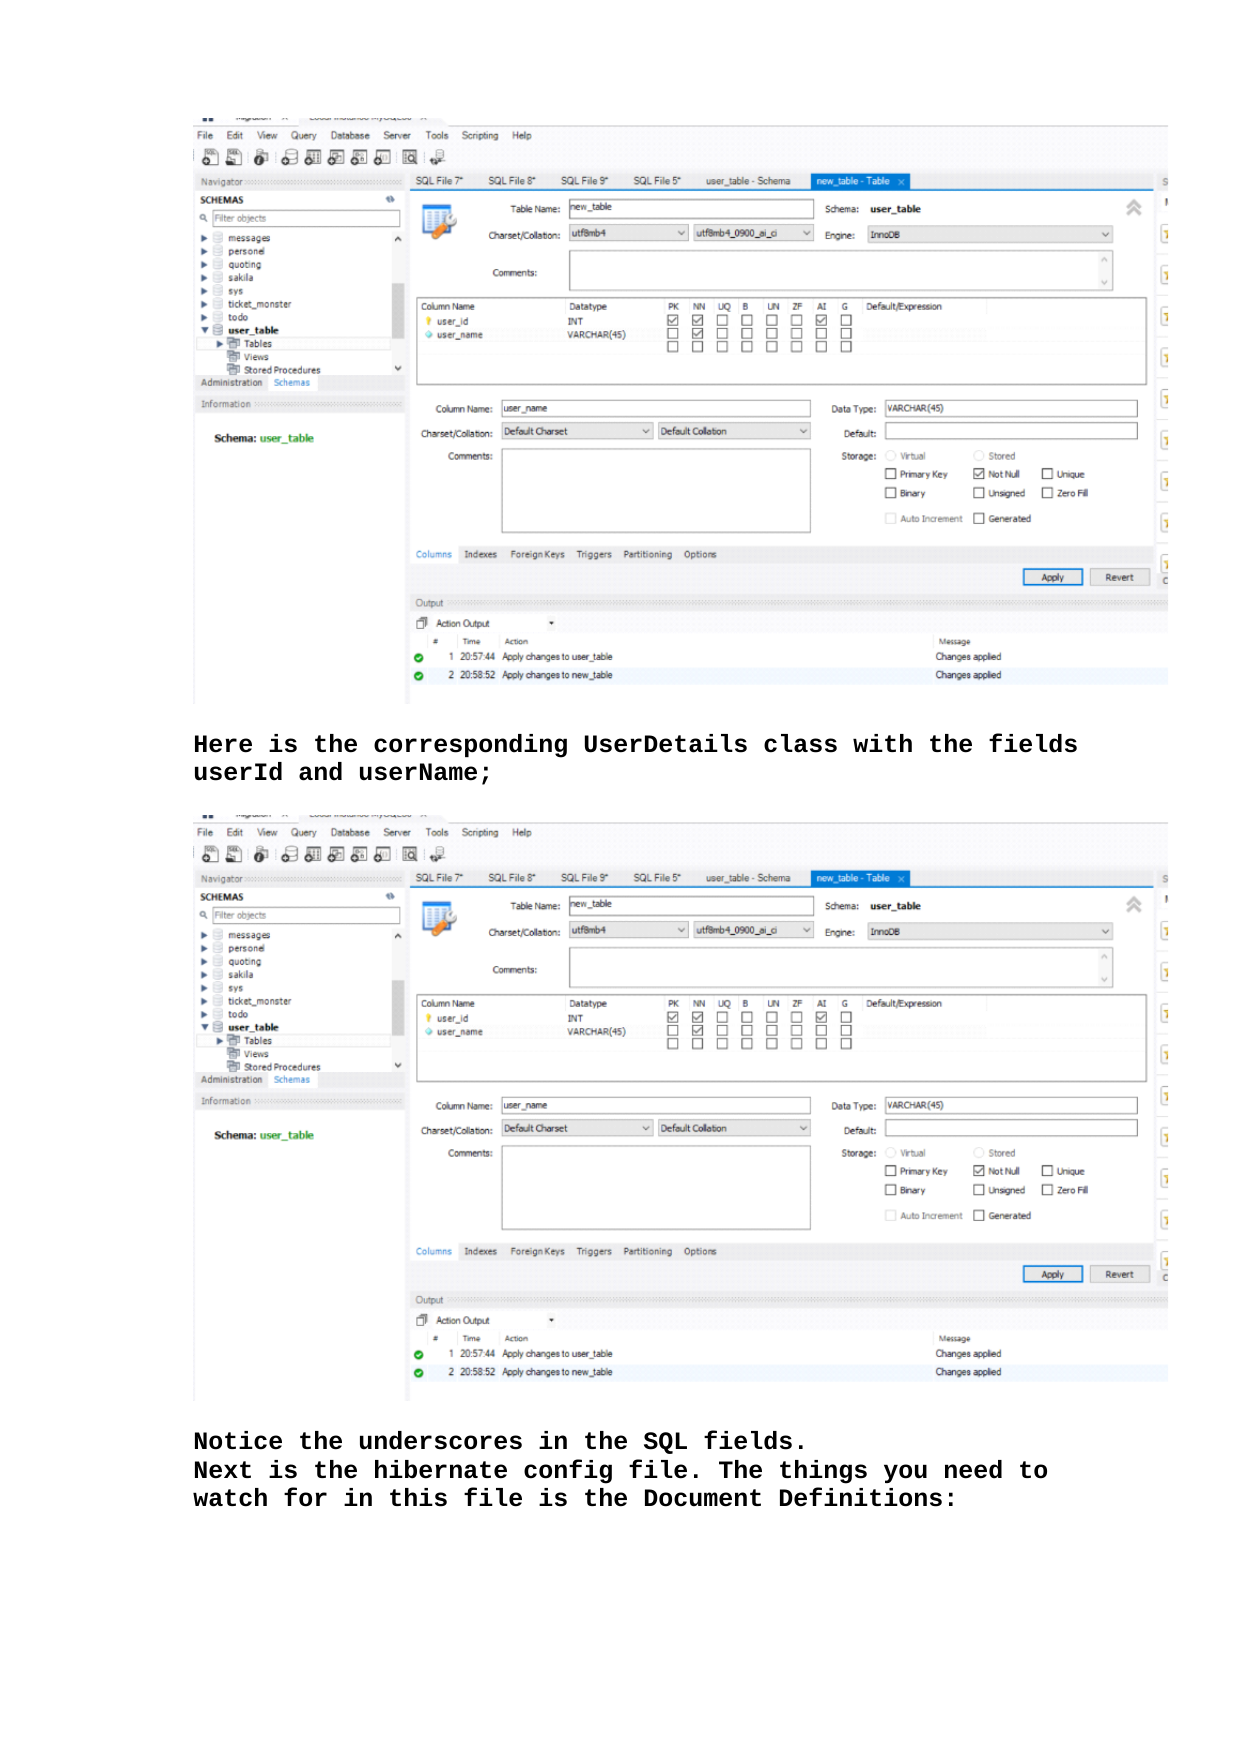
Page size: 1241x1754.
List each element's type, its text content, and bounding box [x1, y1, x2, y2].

text Here is the corresponding UserDetails class with the fields userId and userName; [193, 731, 1122, 788]
text Notice the underscores in the SQL fields. [193, 1429, 1122, 1457]
text Next is the hibernate config file. The things you need to watch for in this file is the Document Definitions: [193, 1457, 1122, 1514]
